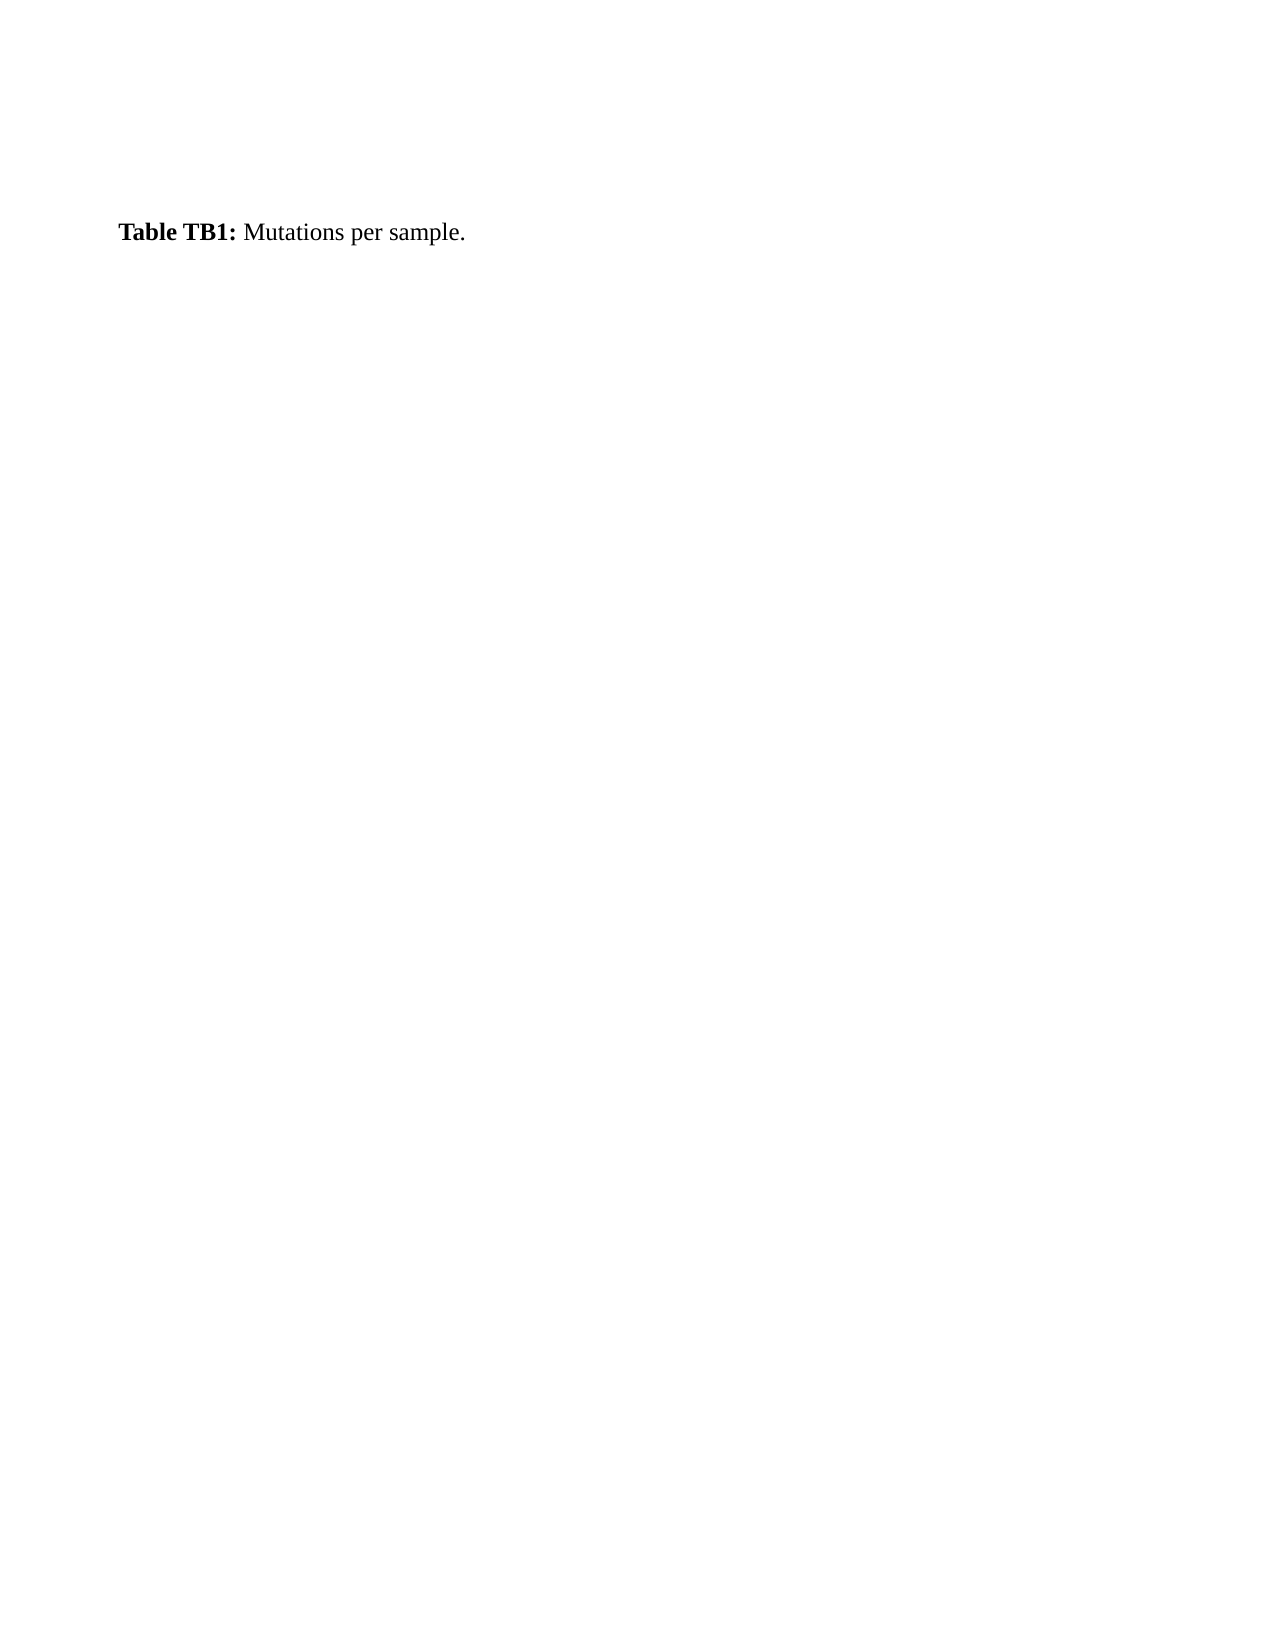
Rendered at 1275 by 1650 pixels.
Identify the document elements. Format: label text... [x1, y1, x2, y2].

text Table TB1: Mutations per sample. [118, 217, 1157, 246]
